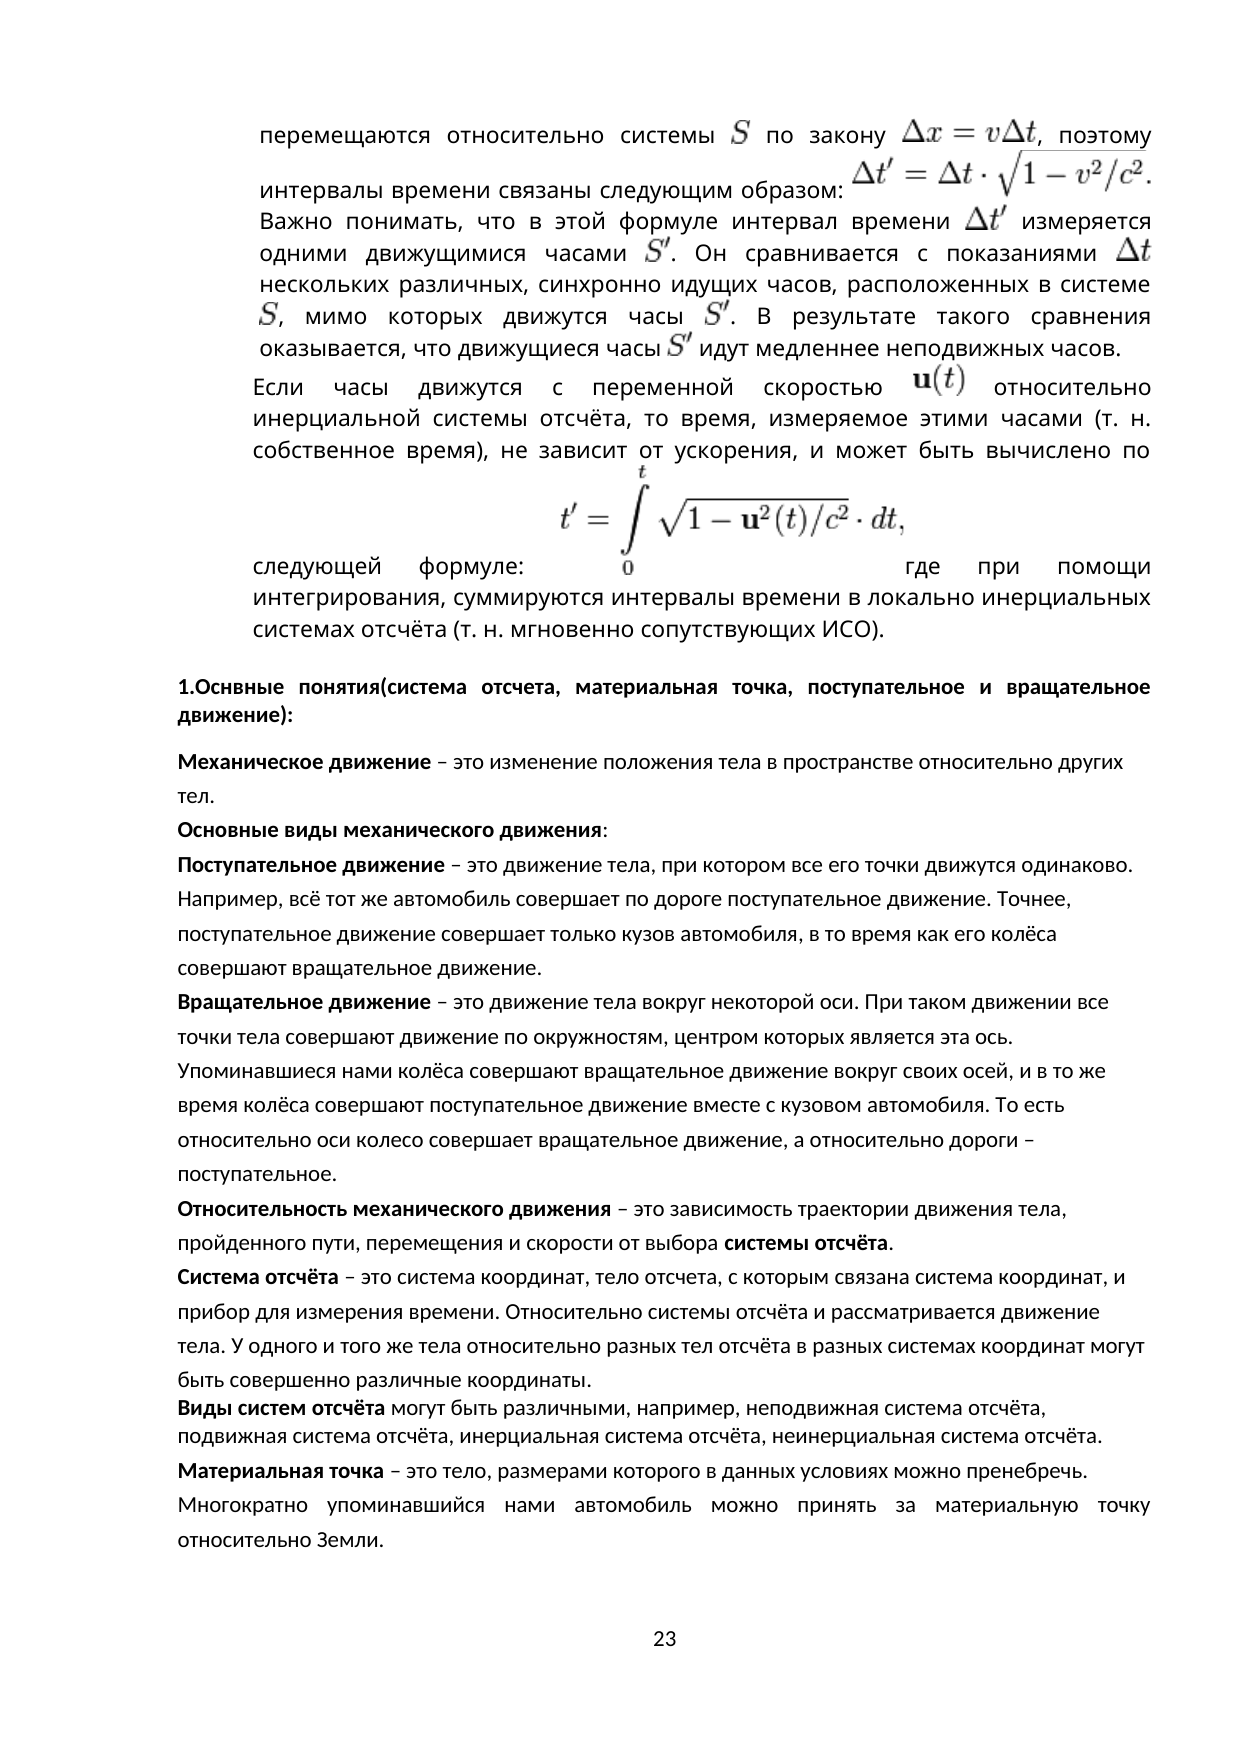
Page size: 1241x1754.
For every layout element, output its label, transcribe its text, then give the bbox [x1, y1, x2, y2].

picture [731, 120, 751, 144]
picture [912, 363, 965, 396]
picture [704, 299, 730, 325]
text Основные виды механического движения: [177, 809, 1152, 843]
picture [1115, 236, 1152, 261]
text Если часы движутся с переменной скоростью относительно инерциальной системы отсчёта, то время, измеряемое этими часами (т. н. собственное время), не зависит от ускорения, и может быть вычислено по следующей формуле: где при помощи интегрирования, суммируются интервалы времени в локально инерциальных системах отсчёта (т. н. мгновенно сопутствующих ИСО). [252, 363, 1152, 644]
text Поступательное движение – это движение тела, при котором все его точки движутся одинаково. [177, 843, 1152, 878]
text Материальная точка – это тело, размерами которого в данных условиях можно пренебречь. [177, 1449, 1152, 1484]
text Система отсчёта – это система координат, тело отсчета, с которым связана система координат, и прибор для измерения времени. Относительно системы отсчёта и рассматривается движение тела. У одного и того же тела относительно разных тел отсчёта в разных системах координат могут быть совершенно различные координаты. [177, 1256, 1152, 1393]
text Механическое движение – это изменение положения тела в пространстве относительно других тел. [177, 740, 1152, 809]
list перемещаются относительно системы по закону , поэтому интервалы времени связаны следующим образом: Важно понимать, что в этой формуле интервал времени измеряется одними движущимися часами . Он сравнивается с показаниями нескольких различных, синхронно идущих часов, расположенных в системе , мимо которых движутся часы . В результате такого сравнения оказывается, что движущиеся часы идут медленнее неподвижных часов. [222, 118, 1152, 363]
picture [667, 331, 693, 356]
picture [851, 150, 1151, 198]
text Многократно упоминавшийся нами автомобиль можно принять за материальную точку относительно Земли. [177, 1484, 1152, 1553]
text 1.Оснвные понятия(система отсчета, материальная точка, поступательное и вращательное движение): [177, 672, 1152, 728]
text Вращательное движение – это движение тела вокруг некоторой оси. При таком движении все точки тела совершают движение по окружностям, центром которых является эта ось. [177, 981, 1152, 1050]
picture [560, 465, 904, 575]
picture [259, 302, 279, 325]
text Например, всё тот же автомобиль совершает по дороге поступательное движение. Точнее, поступательное движение совершает только кузов автомобиля, в то время как его колёса совершают вращательное движение. [177, 878, 1152, 981]
text Упоминавшиеся нами колёса совершают вращательное движение вокруг своих осей, и в то же время колёса совершают поступательное движение вместе с кузовом автомобиля. То есть относительно оси колесо совершает вращательное движение, а относительно дороги – поступательное. [177, 1050, 1152, 1187]
text Относительность механического движения – это зависимость траектории движения тела, пройденного пути, перемещения и скорости от выбора системы отсчёта. [177, 1187, 1152, 1256]
picture [964, 204, 1007, 230]
picture [645, 236, 671, 262]
picture [901, 118, 1037, 142]
text Виды систем отсчёта могут быть различными, например, неподвижная система отсчёта, подвижная система отсчёта, инерциальная система отсчёта, неинерциальная система отсчёта. [177, 1393, 1152, 1449]
